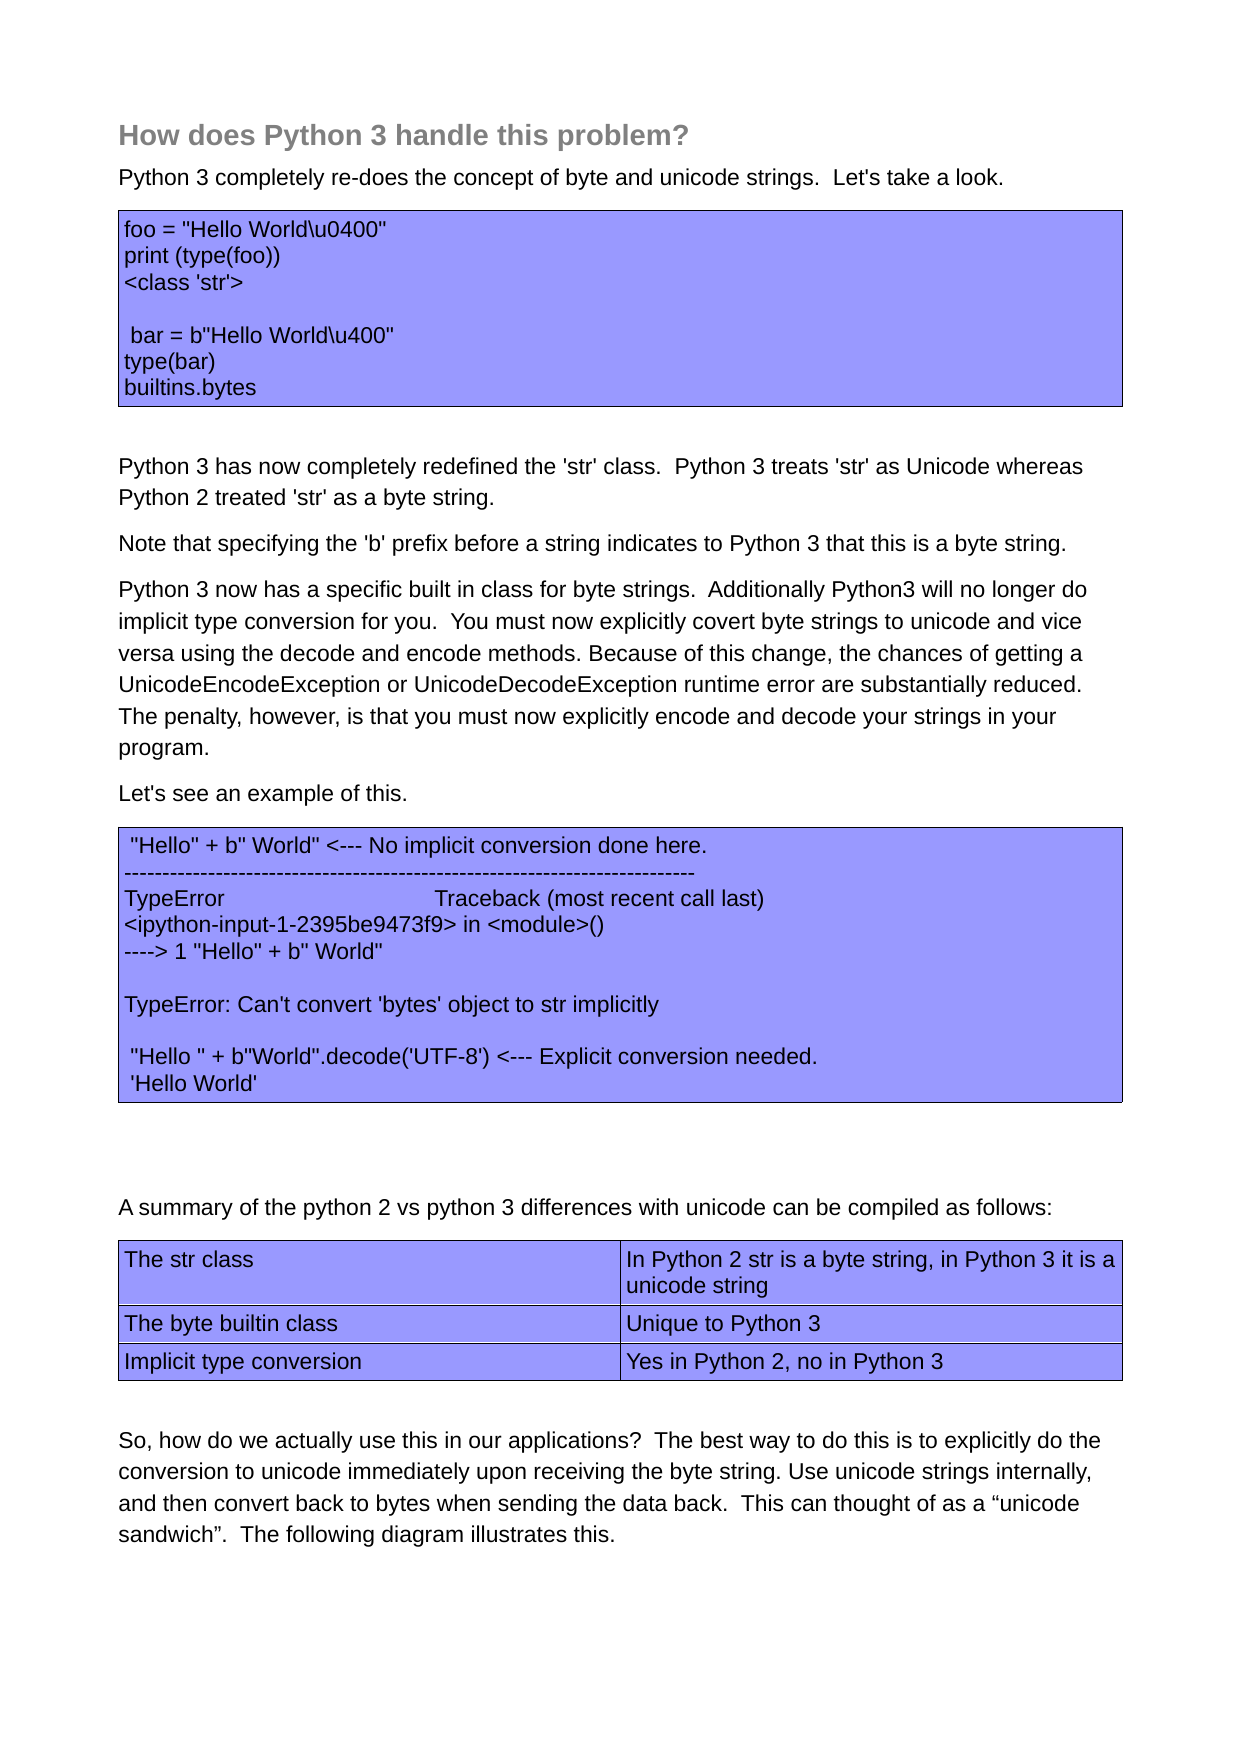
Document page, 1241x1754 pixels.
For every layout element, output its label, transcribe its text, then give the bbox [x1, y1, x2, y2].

table_cell Yes in Python 2, no in Python 3 [621, 1344, 1122, 1380]
text Let's see an example of this. [118, 780, 1122, 807]
table_header In Python 2 str is a byte string, in Python 3 it is a unicode string [621, 1241, 1122, 1304]
text Python 3 has now completely redefined the 'str' class. Python 3 treats 'str' as Unicode whereas Python 2 treated 'str' as a byte string. [118, 453, 1122, 511]
table_cell Unique to Python 3 [621, 1306, 1122, 1342]
text A summary of the python 2 vs python 3 differences with unicode can be compiled as follows: [118, 1194, 1122, 1220]
table_header foo = "Hello World\u0400" print (type(foo)) <class 'str'> bar = b"Hello World\u400" type(bar) builtins.bytes [119, 211, 1122, 406]
table_cell The byte builtin class [119, 1306, 620, 1342]
table_cell Implicit type conversion [119, 1344, 620, 1380]
text Python 3 now has a specific built in class for byte strings. Additionally Python3 will no longer do implicit type conversion for you. You must now explicitly covert byte strings to unicode and vice versa using the decode and encode methods. Because of this change, the chances of getting a UnicodeEncodeException or UnicodeDecodeException runtime error are substantially reduced. The penalty, however, is that you must now explicitly encode and decode your strings in your program. [118, 576, 1122, 761]
subtitle How does Python 3 handle this problem? [118, 118, 1122, 152]
table_header "Hello" + b" World" <--- No implicit conversion done here. --------------------------------------------------------------------------- TypeError Traceback (most recent call last) <ipython-input-1-2395be9473f9> in <module>() ----> 1 "Hello" + b" World" TypeError: Can't convert 'bytes' object to str implicitly "Hello " + b"World".decode('UTF-8') <--- Explicit conversion needed. 'Hello World' [119, 828, 1122, 1102]
text Python 3 completely re-does the concept of byte and unicode strings. Let's take a look. [118, 164, 1122, 191]
text Note that specifying the 'b' prefix before a string indicates to Python 3 that this is a byte string. [118, 530, 1122, 557]
table_header The str class [119, 1241, 620, 1304]
text So, how do we actually use this in our applications? The best way to do this is to explicitly do the conversion to unicode immediately upon receiving the byte string. Use unicode strings internally, and then convert back to bytes when sending the data back. This can thought of as a “unicode sandwich”. The following diagram illustrates this. [118, 1427, 1122, 1548]
